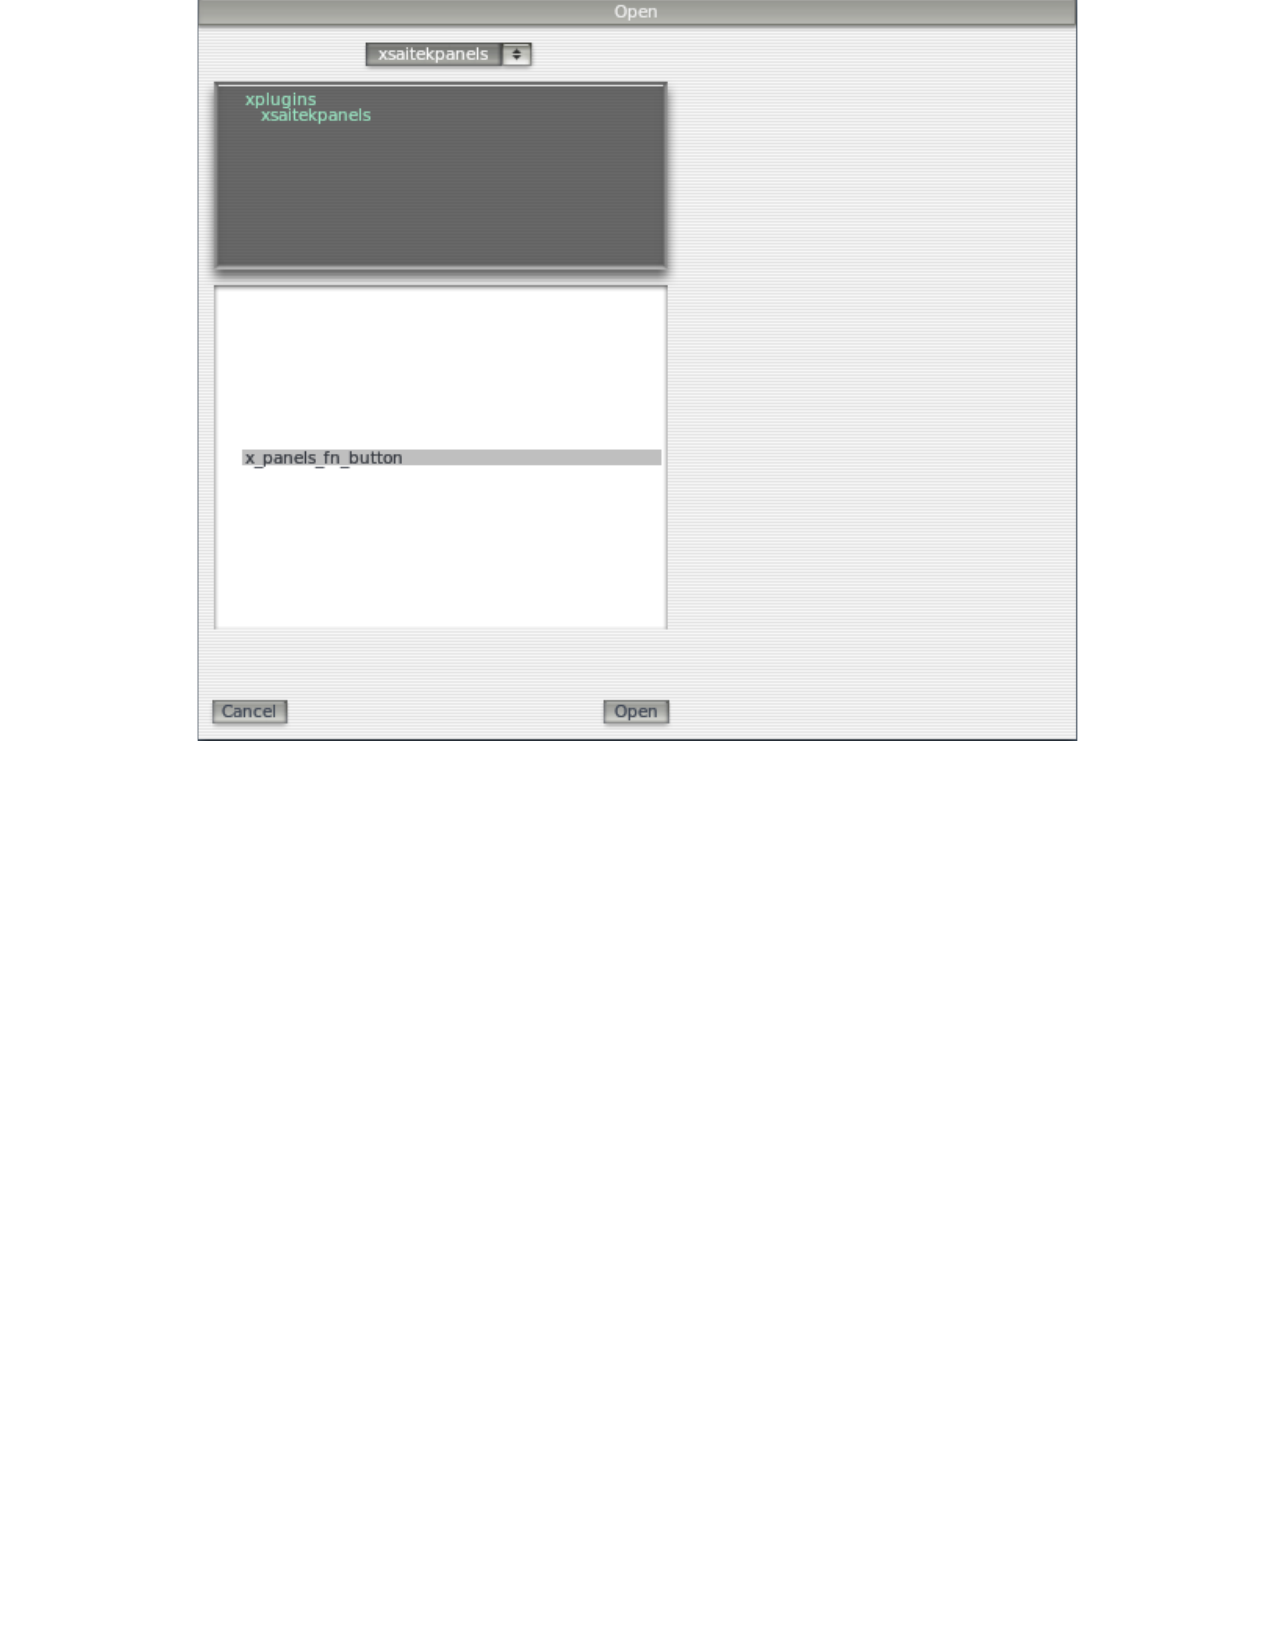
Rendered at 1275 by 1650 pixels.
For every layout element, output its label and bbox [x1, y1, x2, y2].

picture [197, 0, 1078, 741]
